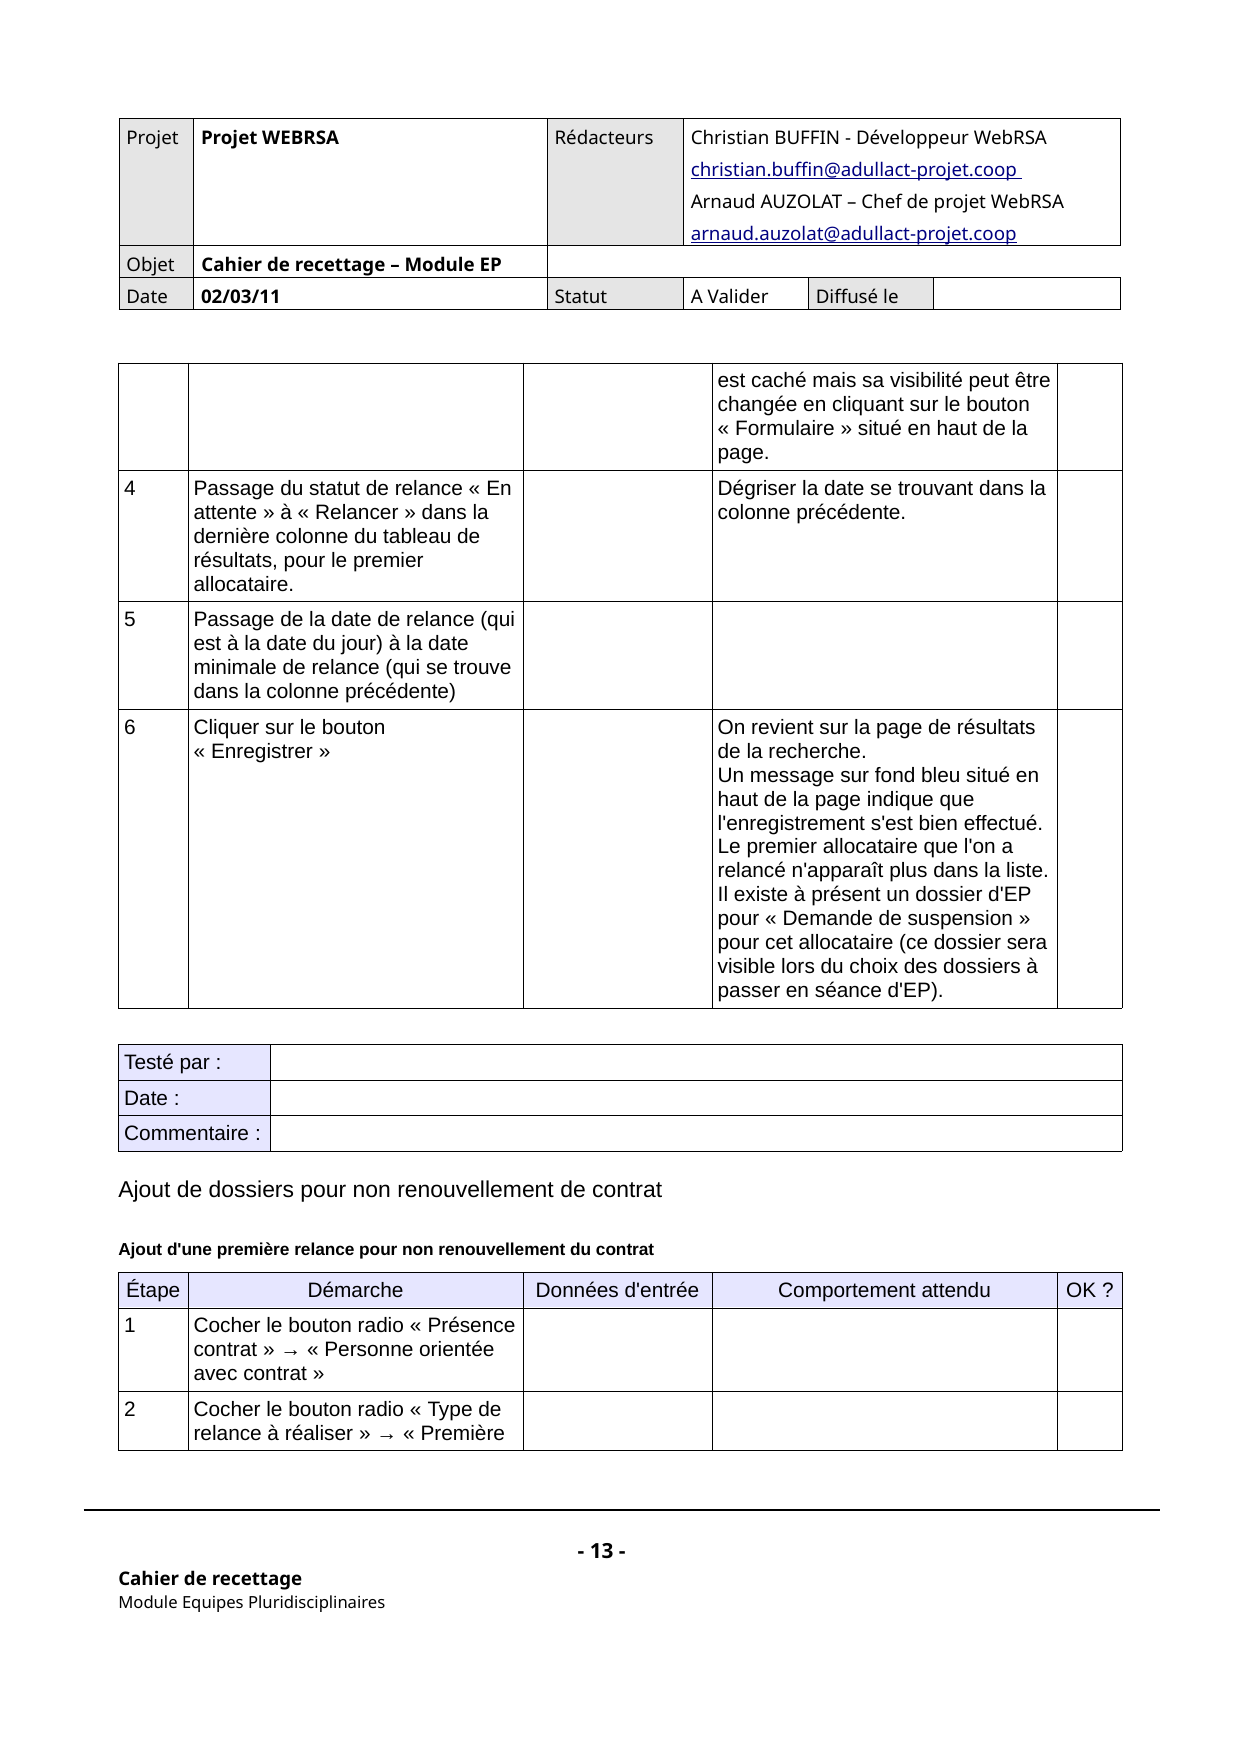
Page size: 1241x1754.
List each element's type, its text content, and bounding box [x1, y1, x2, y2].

table_cell [713, 602, 1057, 709]
table_cell 6 [119, 710, 188, 1008]
table_cell est caché mais sa visibilité peut être changée en cliquant sur le bouton « Formulaire » situé en haut de la page. [713, 364, 1057, 470]
table_cell [524, 1392, 712, 1450]
table_cell [1058, 602, 1122, 709]
table_cell Date : [119, 1081, 270, 1115]
table_cell [524, 1309, 712, 1391]
subtitle Ajout de dossiers pour non renouvellement de contrat [118, 1176, 1122, 1202]
table_cell 5 [119, 602, 188, 709]
table_cell [524, 364, 712, 470]
table_cell 1 [119, 1309, 188, 1391]
table_cell [271, 1081, 1122, 1115]
table_cell Cliquer sur le bouton « Enregistrer » [189, 710, 523, 1008]
table_cell Cocher le bouton radio « Type de relance à réaliser » → « Première [189, 1392, 523, 1450]
table_cell 4 [119, 471, 188, 601]
table_header OK ? [1058, 1273, 1122, 1307]
table_header Testé par : [119, 1045, 270, 1080]
table_cell Passage de la date de relance (qui est à la date du jour) à la date minimale de relance (qui se trouve dans la colonne précédente) [189, 602, 523, 709]
table_cell [524, 710, 712, 1008]
table_cell [271, 1116, 1122, 1151]
table_cell [1058, 471, 1122, 601]
table_cell [1058, 1392, 1122, 1450]
table_cell [1058, 364, 1122, 470]
table_cell [1058, 1309, 1122, 1391]
subtitle Ajout d'une première relance pour non renouvellement du contrat [118, 1240, 1122, 1259]
table_cell Passage du statut de relance « En attente » à « Relancer » dans la dernière colonne du tableau de résultats, pour le premier allocataire. [189, 471, 523, 601]
table_header Étape [119, 1273, 188, 1307]
table_cell [1058, 710, 1122, 1008]
table_cell [524, 471, 712, 601]
table_cell On revient sur la page de résultats de la recherche. Un message sur fond bleu situé en haut de la page indique que l'enregistrement s'est bien effectué. Le premier allocataire que l'on a relancé n'apparaît plus dans la liste. Il existe à présent un dossier d'EP pour « Demande de suspension » pour cet allocataire (ce dossier sera visible lors du choix des dossiers à passer en séance d'EP). [713, 710, 1057, 1008]
table_cell [119, 364, 188, 470]
table_header [271, 1045, 1122, 1080]
table_cell Cocher le bouton radio « Présence contrat » → « Personne orientée avec contrat » [189, 1309, 523, 1391]
table_cell [713, 1309, 1057, 1391]
table_cell [524, 602, 712, 709]
table_header Comportement attendu [713, 1273, 1057, 1307]
table_cell Commentaire : [119, 1116, 270, 1151]
table_cell [713, 1392, 1057, 1450]
table_cell 2 [119, 1392, 188, 1450]
table_header Démarche [189, 1273, 523, 1307]
table_cell Dégriser la date se trouvant dans la colonne précédente. [713, 471, 1057, 601]
table_header Données d'entrée [524, 1273, 712, 1307]
table_cell [189, 364, 523, 470]
